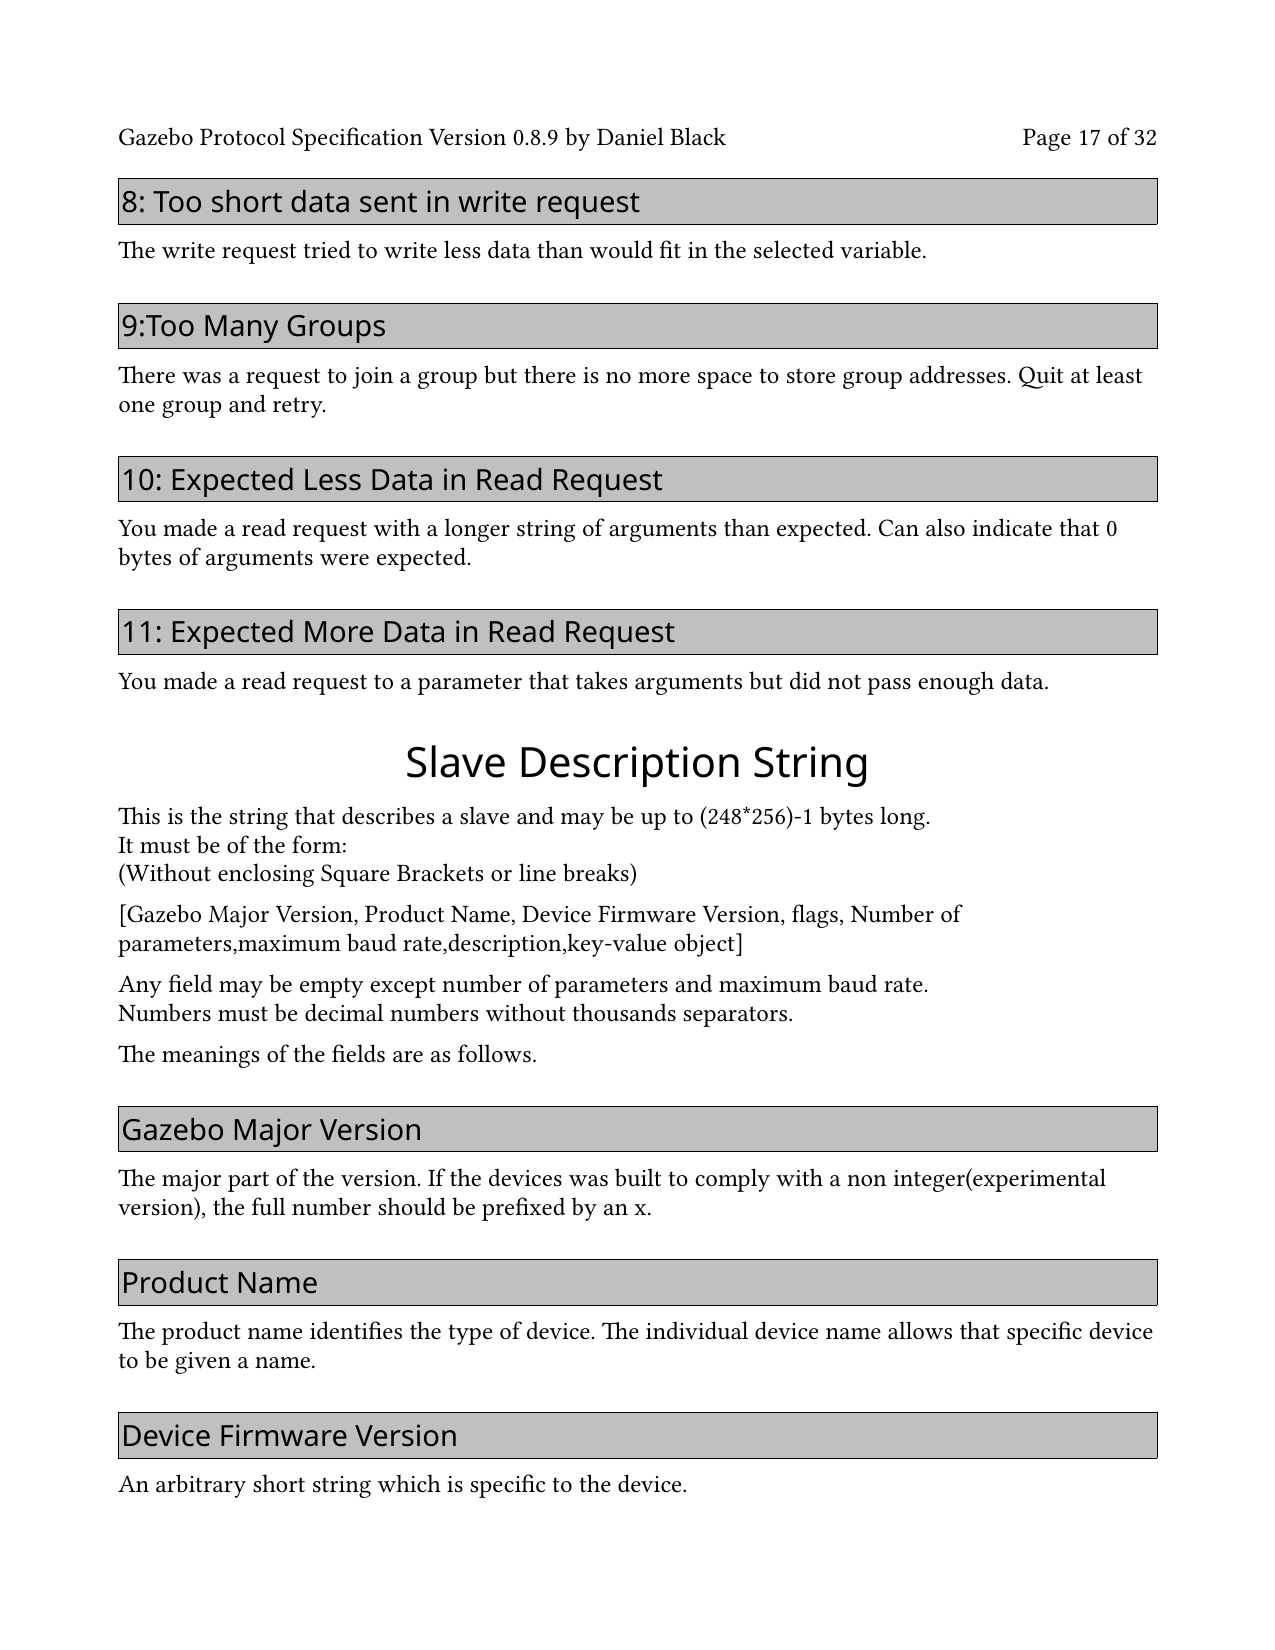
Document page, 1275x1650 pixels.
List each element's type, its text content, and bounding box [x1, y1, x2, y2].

subtitle Slave Description String [118, 733, 1157, 790]
text You made a read request to a parameter that takes arguments but did not pass enough data. [118, 667, 1157, 696]
text Any field may be empty except number of parameters and maximum baud rate. Numbers must be decimal numbers without thousands separators. [118, 970, 1157, 1027]
text An arbitrary short string which is specific to the device. [118, 1470, 1157, 1499]
subtitle 10: Expected Less Data in Read Request [119, 457, 1157, 501]
text The write request tried to write less data than would fit in the selected variable. [118, 237, 1157, 265]
subtitle 11: Expected More Data in Read Request [119, 610, 1157, 654]
text [Gazebo Major Version, Product Name, Device Firmware Version, flags, Number of parameters,maximum baud rate,description,key-value object] [118, 901, 1157, 958]
text This is the string that describes a slave and may be up to (248*256)-1 bytes long. It must be of the form: (Without enclosing Square Brackets or line breaks) [118, 802, 1157, 888]
subtitle 9:Too Many Groups [119, 304, 1157, 348]
text The product name identifies the type of device. The individual device name allows that specific device to be given a name. [118, 1317, 1157, 1374]
subtitle 8: Too short data sent in write request [119, 179, 1157, 224]
subtitle Device Firmware Version [119, 1413, 1157, 1458]
text The major part of the version. If the devices was built to comply with a non integer(experimental version), the full number should be prefixed by an x. [118, 1164, 1157, 1221]
text The meanings of the fields are as follows. [118, 1040, 1157, 1068]
text There was a request to join a group but there is no more space to store group addresses. Quit at least one group and retry. [118, 361, 1157, 418]
subtitle Gazebo Major Version [119, 1107, 1157, 1151]
subtitle Product Name [119, 1260, 1157, 1305]
text You made a read request with a longer string of arguments than expected. Can also indicate that 0 bytes of arguments were expected. [118, 514, 1157, 571]
